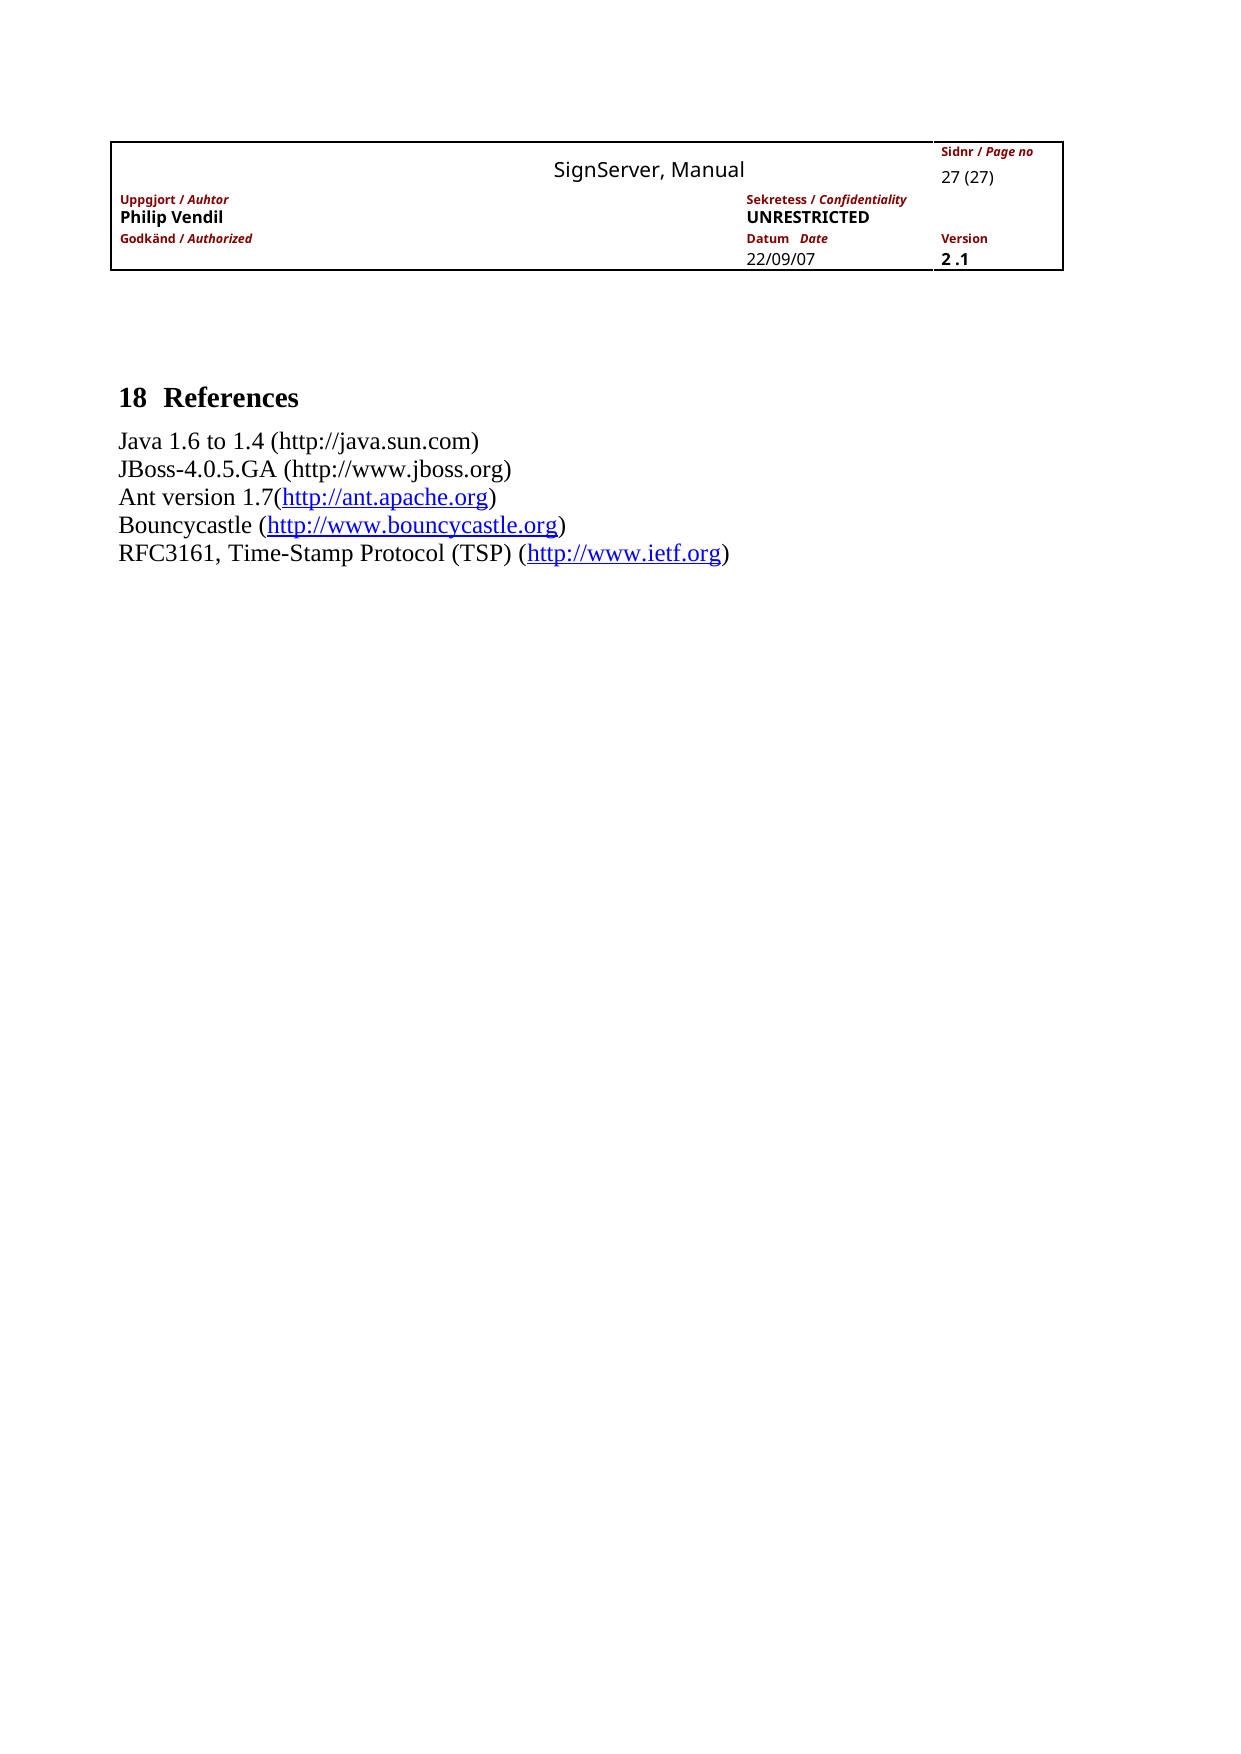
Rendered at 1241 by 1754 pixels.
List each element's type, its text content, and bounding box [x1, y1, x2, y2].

text Bouncycastle (http://www.bouncycastle.org) [118, 511, 1122, 539]
text JBoss-4.0.5.GA (http://www.jboss.org) [118, 455, 1122, 483]
subtitle References [118, 382, 1122, 414]
text RFC3161, Time-Stamp Protocol (TSP) (http://www.ietf.org) [118, 539, 1122, 567]
text Ant version 1.7(http://ant.apache.org) [118, 483, 1122, 511]
text Java 1.6 to 1.4 (http://java.sun.com) [118, 427, 1122, 455]
